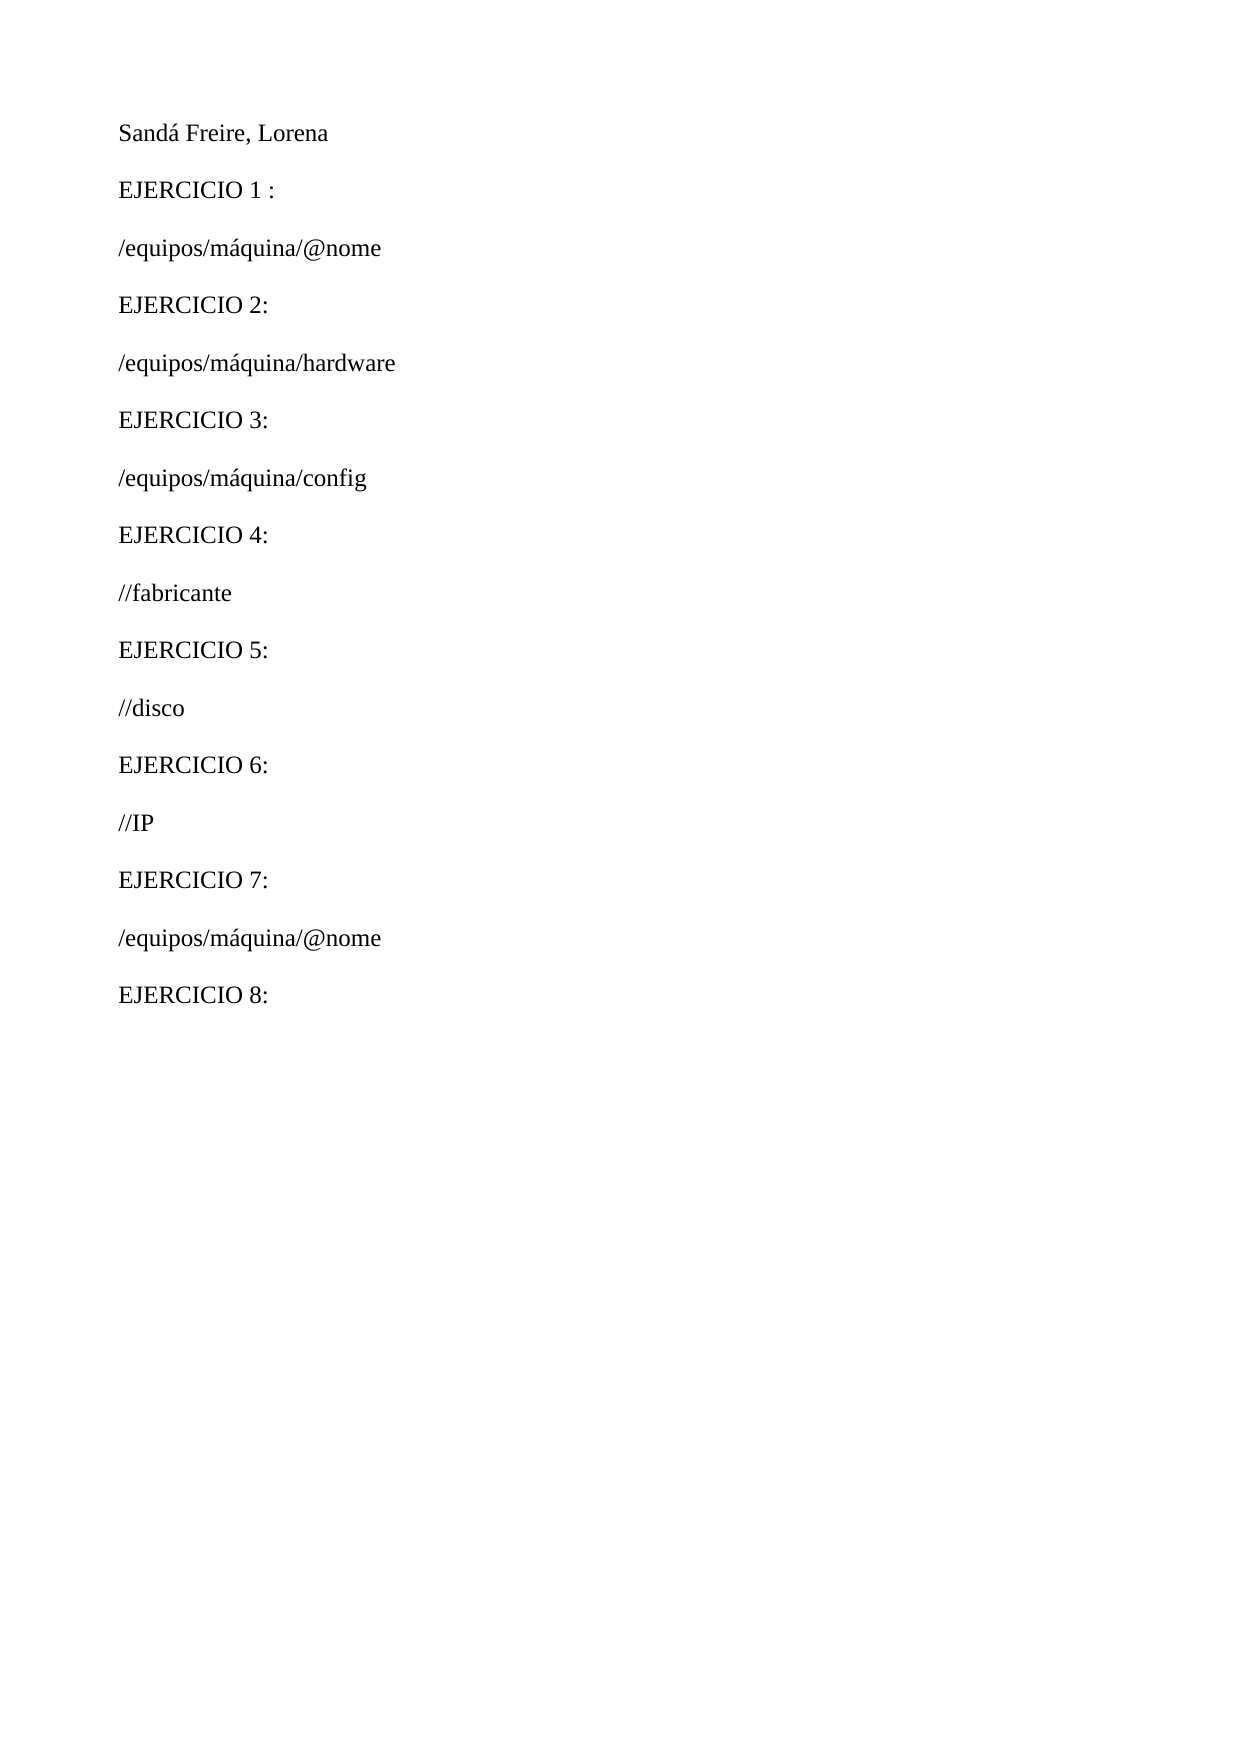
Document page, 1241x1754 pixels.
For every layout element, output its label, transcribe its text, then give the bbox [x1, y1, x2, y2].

text /equipos/máquina/@nome [118, 923, 1122, 952]
text /equipos/máquina/config [118, 463, 1122, 492]
text /equipos/máquina/hardware [118, 348, 1122, 377]
text EJERCICIO 1 : [118, 176, 1122, 204]
text //IP [118, 808, 1122, 837]
text EJERCICIO 2: [118, 291, 1122, 319]
text /equipos/máquina/@nome [118, 233, 1122, 262]
text //disco [118, 693, 1122, 722]
text Sandá Freire, Lorena [118, 118, 1122, 147]
text EJERCICIO 4: [118, 521, 1122, 549]
text EJERCICIO 8: [118, 981, 1122, 1009]
text EJERCICIO 3: [118, 406, 1122, 463]
text EJERCICIO 7: [118, 866, 1122, 894]
text EJERCICIO 5: [118, 636, 1122, 664]
text //fabricante [118, 578, 1122, 607]
text EJERCICIO 6: [118, 751, 1122, 779]
